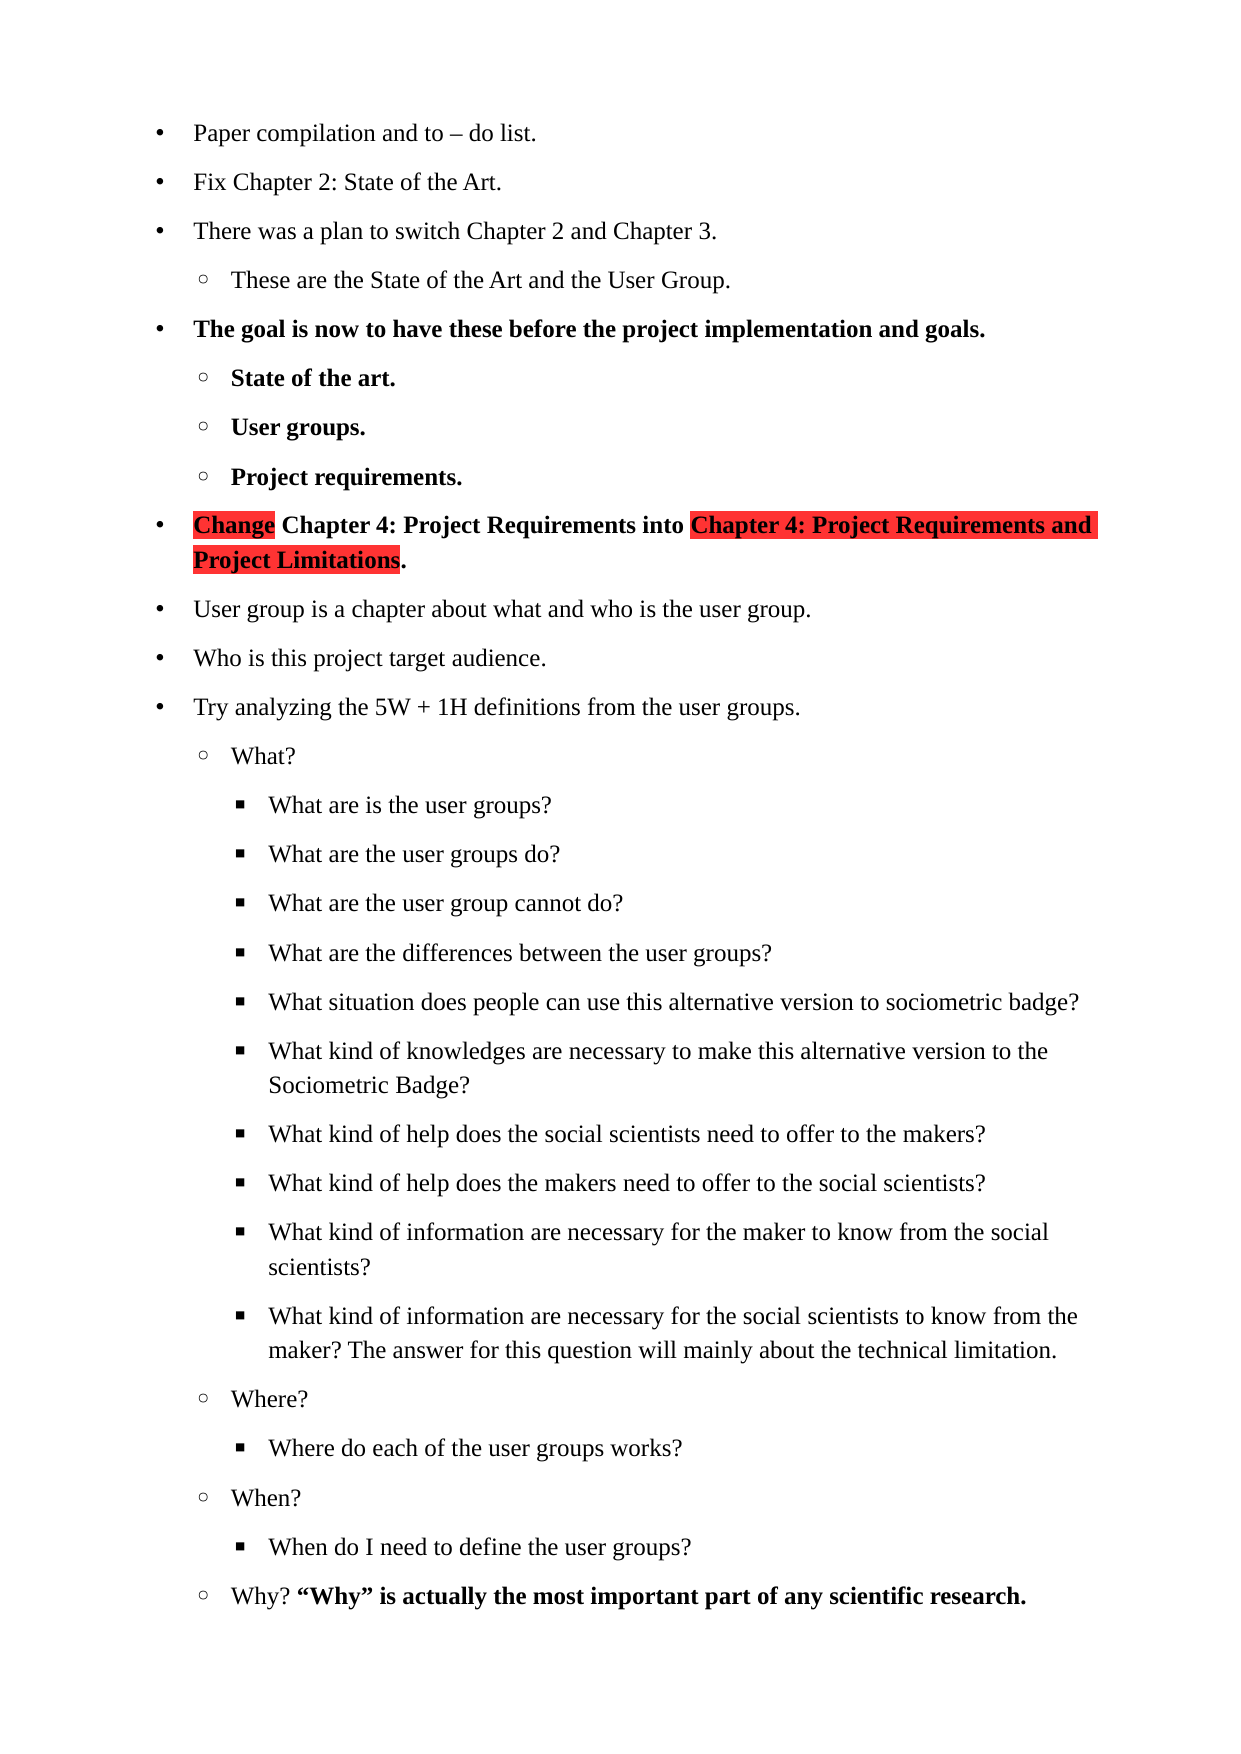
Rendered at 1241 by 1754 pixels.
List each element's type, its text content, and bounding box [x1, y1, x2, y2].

list Change Chapter 4: Project Requirements into Chapter 4: Project Requirements and Project Limitations. [156, 511, 1122, 574]
list What? [193, 741, 1122, 770]
list There was a plan to switch Chapter 2 and Chapter 3. [156, 216, 1122, 245]
list Where? [193, 1384, 1122, 1413]
list What kind of help does the makers need to offer to the social scientists? [231, 1168, 1122, 1197]
list Fix Chapter 2: State of the Art. [156, 167, 1122, 196]
list What kind of information are necessary for the social scientists to know from the maker? The answer for this question will mainly about the technical limitation. [231, 1301, 1122, 1364]
list What are is the user groups? [231, 790, 1122, 819]
list What are the differences between the user groups? [231, 938, 1122, 966]
list What are the user group cannot do? [231, 888, 1122, 917]
list State of the art. [193, 363, 1122, 392]
list What are the user groups do? [231, 839, 1122, 868]
list What kind of help does the social scientists need to offer to the makers? [231, 1119, 1122, 1148]
list When do I need to define the user groups? [231, 1532, 1122, 1560]
list User group is a chapter about what and who is the user group. [156, 594, 1122, 623]
list When? [193, 1483, 1122, 1511]
list These are the State of the Art and the User Group. [193, 265, 1122, 294]
list Project requirements. [193, 462, 1122, 490]
list Try analyzing the 5W + 1H definitions from the user groups. [156, 692, 1122, 721]
list The goal is now to have these before the project implementation and goals. [156, 314, 1122, 343]
list Paper compilation and to – do list. [156, 118, 1122, 147]
list What kind of knowledges are necessary to make this alternative version to the Sociometric Badge? [231, 1036, 1122, 1099]
list Who is this project target audience. [156, 643, 1122, 672]
list Where do each of the user groups works? [231, 1433, 1122, 1462]
list What situation does people can use this alternative version to sociometric badge? [231, 987, 1122, 1015]
list Why? “Why” is actually the most important part of any scientific research. [193, 1581, 1122, 1609]
list User groups. [193, 412, 1122, 441]
list What kind of information are necessary for the maker to know from the social scientists? [231, 1217, 1122, 1281]
